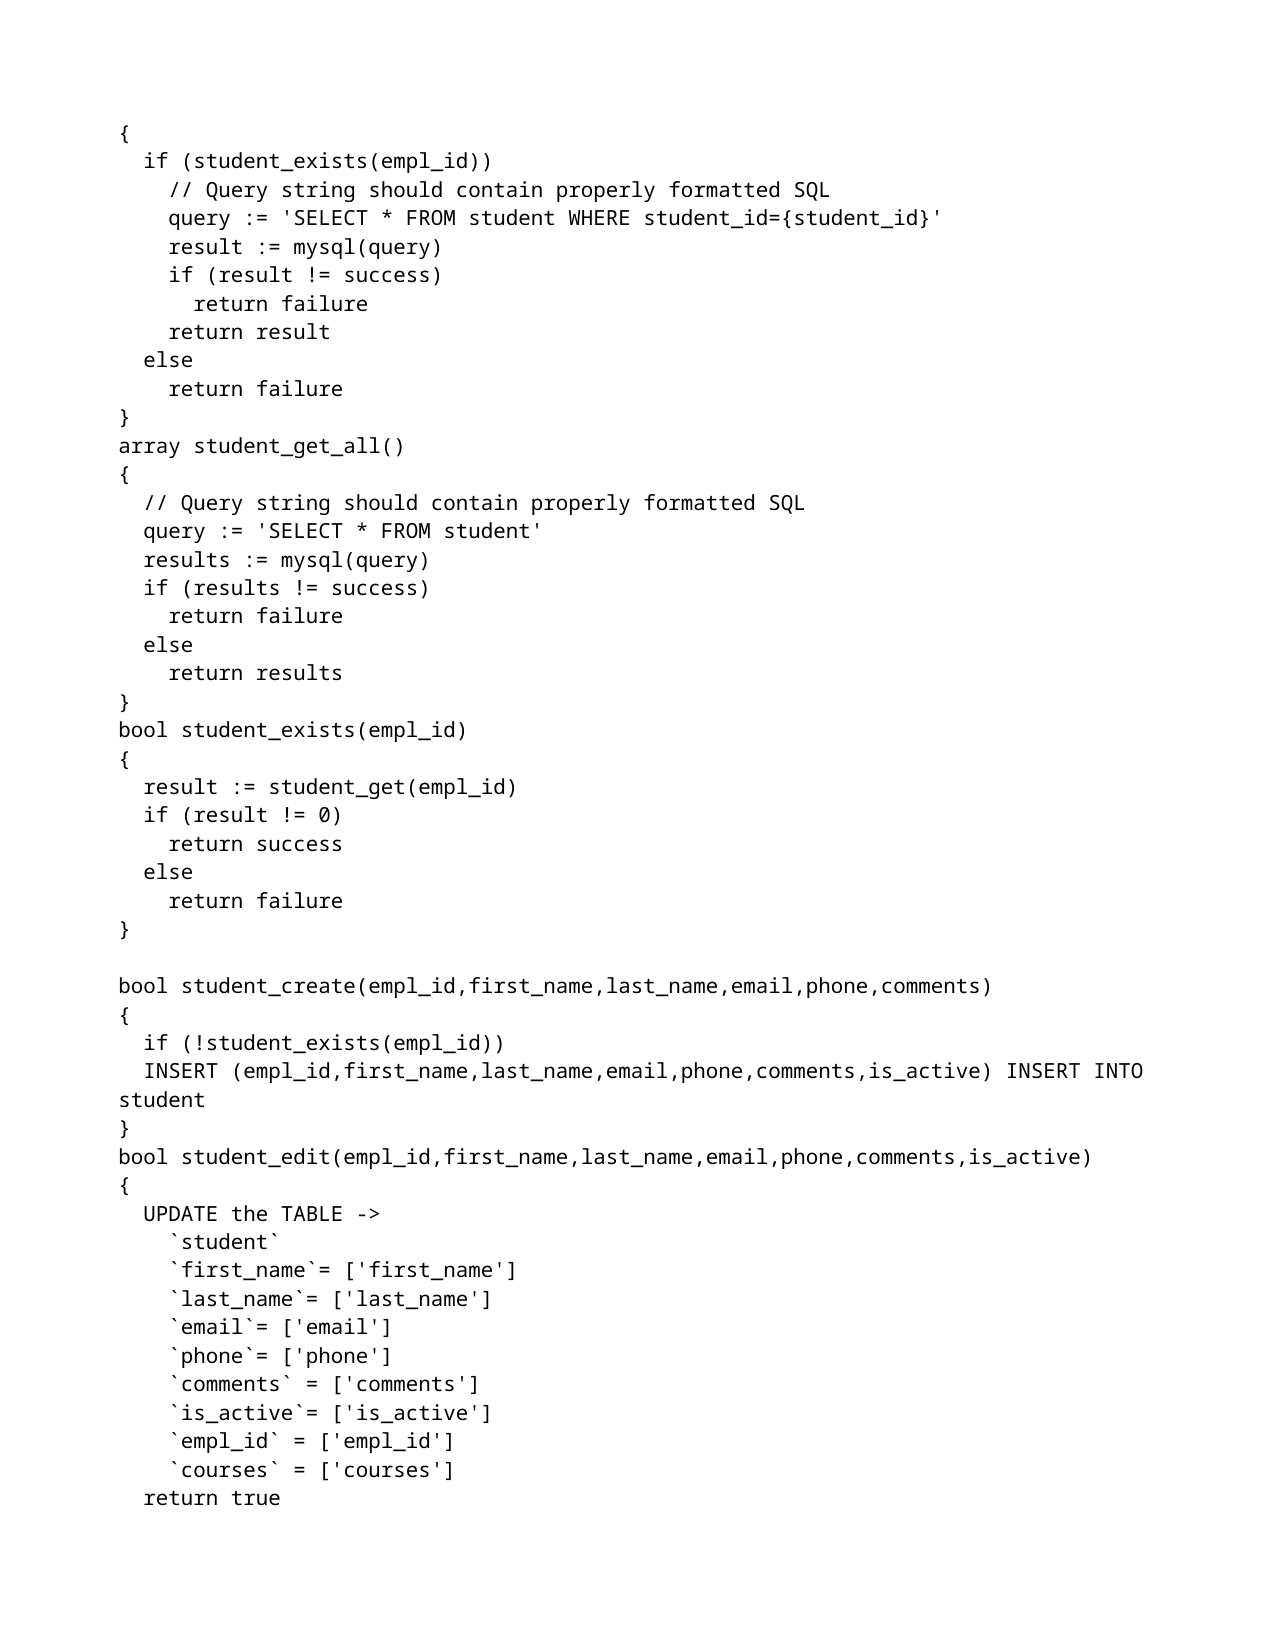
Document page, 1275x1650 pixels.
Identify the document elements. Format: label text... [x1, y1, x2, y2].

text } [118, 402, 1157, 431]
text { [118, 459, 1157, 488]
text return result [118, 317, 1157, 346]
text return failure [118, 886, 1157, 914]
text `first_name`= ['first_name'] [118, 1256, 1157, 1284]
text else [118, 857, 1157, 886]
text return failure [118, 374, 1157, 402]
text return true [118, 1483, 1157, 1512]
text `comments` = ['comments'] [118, 1369, 1157, 1398]
text if (result != 0) [118, 801, 1157, 829]
text bool student_create(empl_id,first_name,last_name,email,phone,comments) [118, 971, 1157, 1000]
text { [118, 1000, 1157, 1028]
text // Query string should contain properly formatted SQL [118, 488, 1157, 516]
text } [118, 687, 1157, 715]
text if (result != success) [118, 260, 1157, 289]
text results := mysql(query) [118, 545, 1157, 573]
text return failure [118, 602, 1157, 630]
text query := 'SELECT * FROM student WHERE student_id={student_id}' [118, 203, 1157, 232]
text `courses` = ['courses'] [118, 1455, 1157, 1483]
text { [118, 118, 1157, 147]
text else [118, 630, 1157, 658]
text UPDATE the TABLE -> [118, 1199, 1157, 1227]
text `is_active`= ['is_active'] [118, 1398, 1157, 1426]
text if (student_exists(empl_id)) [118, 147, 1157, 175]
text `empl_id` = ['empl_id'] [118, 1426, 1157, 1455]
text bool student_exists(empl_id) [118, 715, 1157, 744]
text array student_get_all() [118, 431, 1157, 459]
text return failure [118, 289, 1157, 317]
text if (results != success) [118, 573, 1157, 602]
text query := 'SELECT * FROM student' [118, 516, 1157, 545]
text `student` [118, 1227, 1157, 1256]
text // Query string should contain properly formatted SQL [118, 175, 1157, 203]
text result := student_get(empl_id) [118, 772, 1157, 801]
text `phone`= ['phone'] [118, 1341, 1157, 1369]
text `last_name`= ['last_name'] [118, 1284, 1157, 1312]
text return results [118, 658, 1157, 687]
text else [118, 346, 1157, 374]
text result := mysql(query) [118, 232, 1157, 260]
text { [118, 1170, 1157, 1199]
text `email`= ['email'] [118, 1312, 1157, 1341]
text if (!student_exists(empl_id)) [118, 1028, 1157, 1057]
text { [118, 744, 1157, 772]
text INSERT (empl_id,first_name,last_name,email,phone,comments,is_active) INSERT INTO student [118, 1057, 1157, 1113]
text } [118, 914, 1157, 943]
text bool student_edit(empl_id,first_name,last_name,email,phone,comments,is_active) [118, 1142, 1157, 1170]
text return success [118, 829, 1157, 857]
text } [118, 1113, 1157, 1142]
